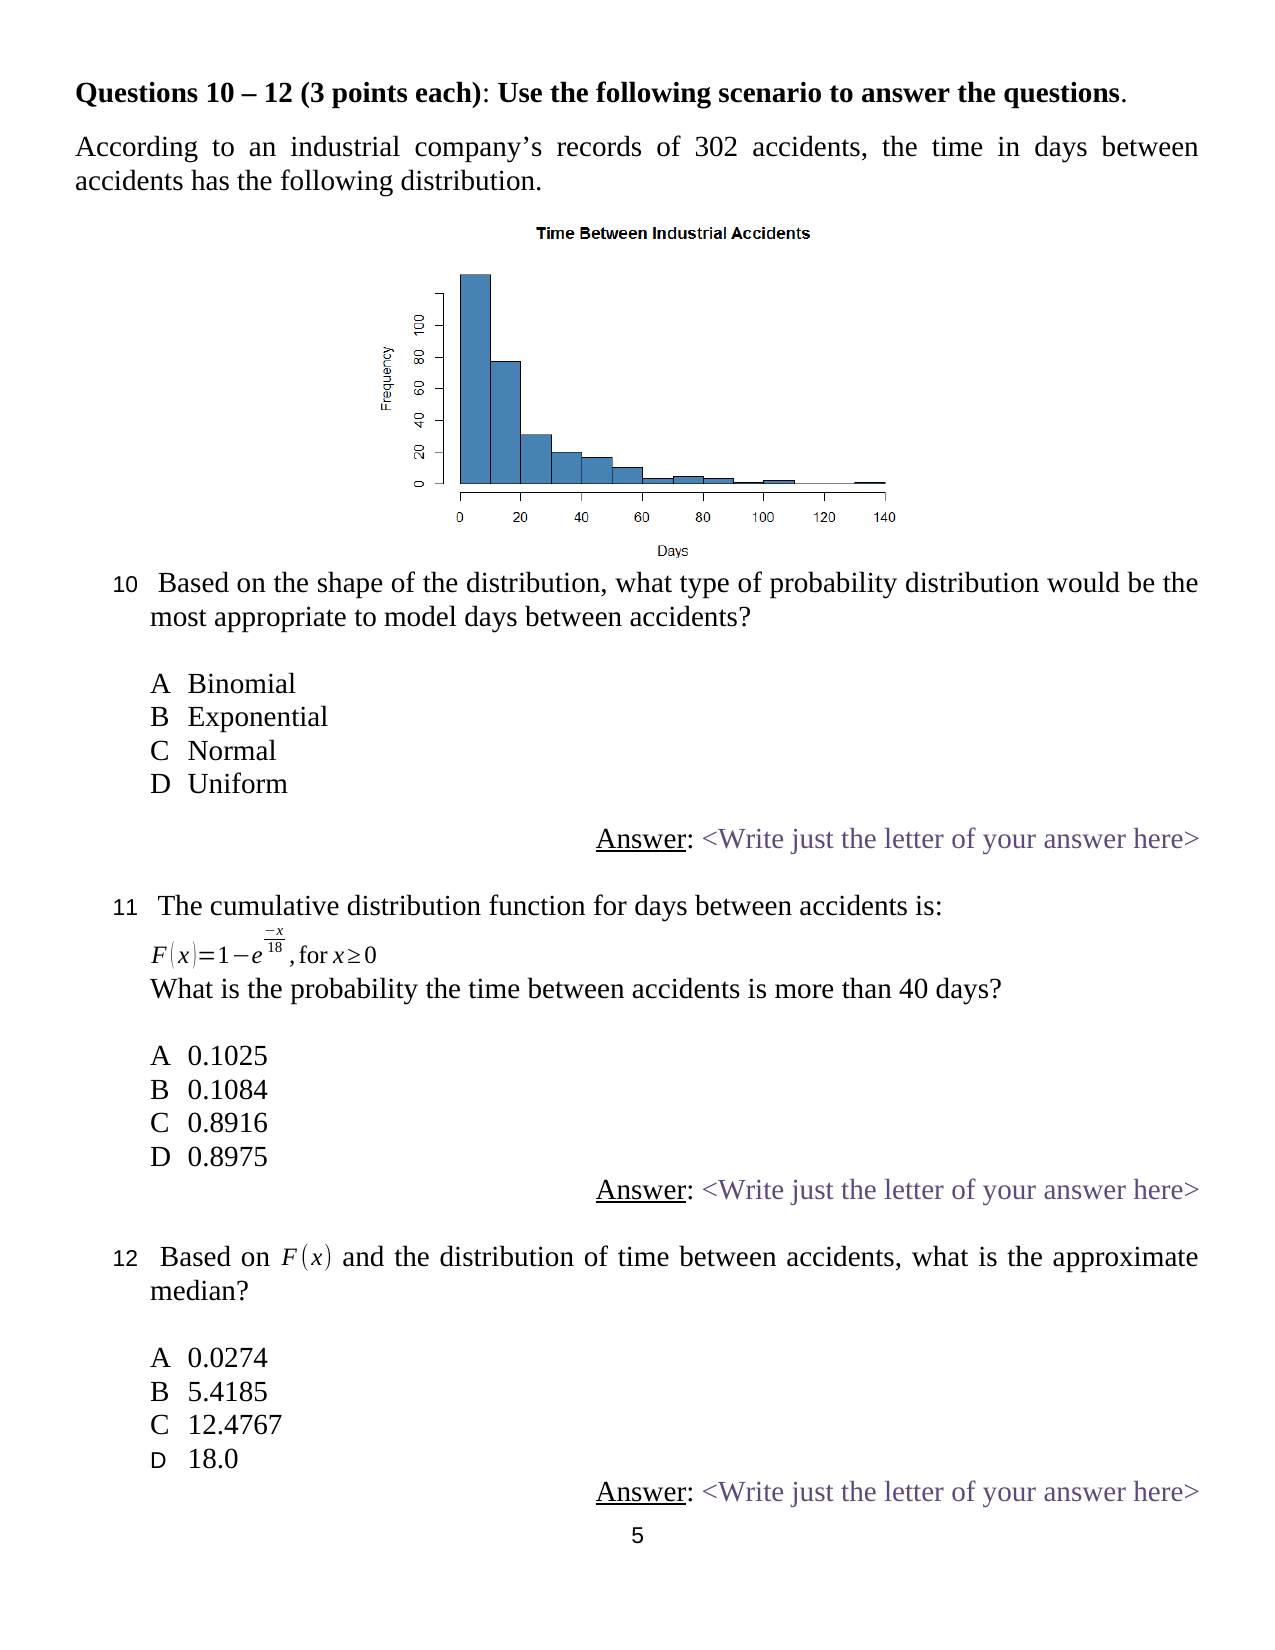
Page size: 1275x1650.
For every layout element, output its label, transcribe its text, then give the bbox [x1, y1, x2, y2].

list 0.8975 [150, 1139, 1200, 1172]
text Answer: <Write just the letter of your answer here> [75, 821, 1200, 854]
picture [377, 200, 898, 562]
list The cumulative distribution function for days between accidents is: [112, 888, 1200, 922]
list Uniform [150, 767, 1200, 800]
list 0.1084 [150, 1072, 1200, 1105]
list 5.4185 [150, 1374, 1200, 1407]
list Normal [150, 733, 1200, 767]
text Answer: <Write just the letter of your answer here> [75, 1172, 1200, 1206]
list 0.0274 [150, 1340, 1200, 1374]
list 0.1025 [150, 1038, 1200, 1072]
list Based on the shape of the distribution, what type of probability distribution would be the most appropriate to model days between accidents? [112, 565, 1200, 632]
list Exponential [150, 699, 1200, 733]
list 0.8916 [150, 1105, 1200, 1139]
list What is the probability the time between accidents is more than 40 days? [150, 971, 1200, 1005]
list 18.0 [150, 1441, 1200, 1474]
list 12.4767 [150, 1407, 1200, 1441]
text According to an industrial company’s records of 302 accidents, the time in days between accidents has the following distribution. [75, 129, 1200, 196]
list Based on and the distribution of time between accidents, what is the approximate median? [112, 1239, 1200, 1307]
list Binomial [150, 666, 1200, 699]
text Questions 10 – 12 (3 points each): Use the following scenario to answer the questions. [75, 75, 1200, 108]
text Answer: <Write just the letter of your answer here> [75, 1474, 1200, 1508]
